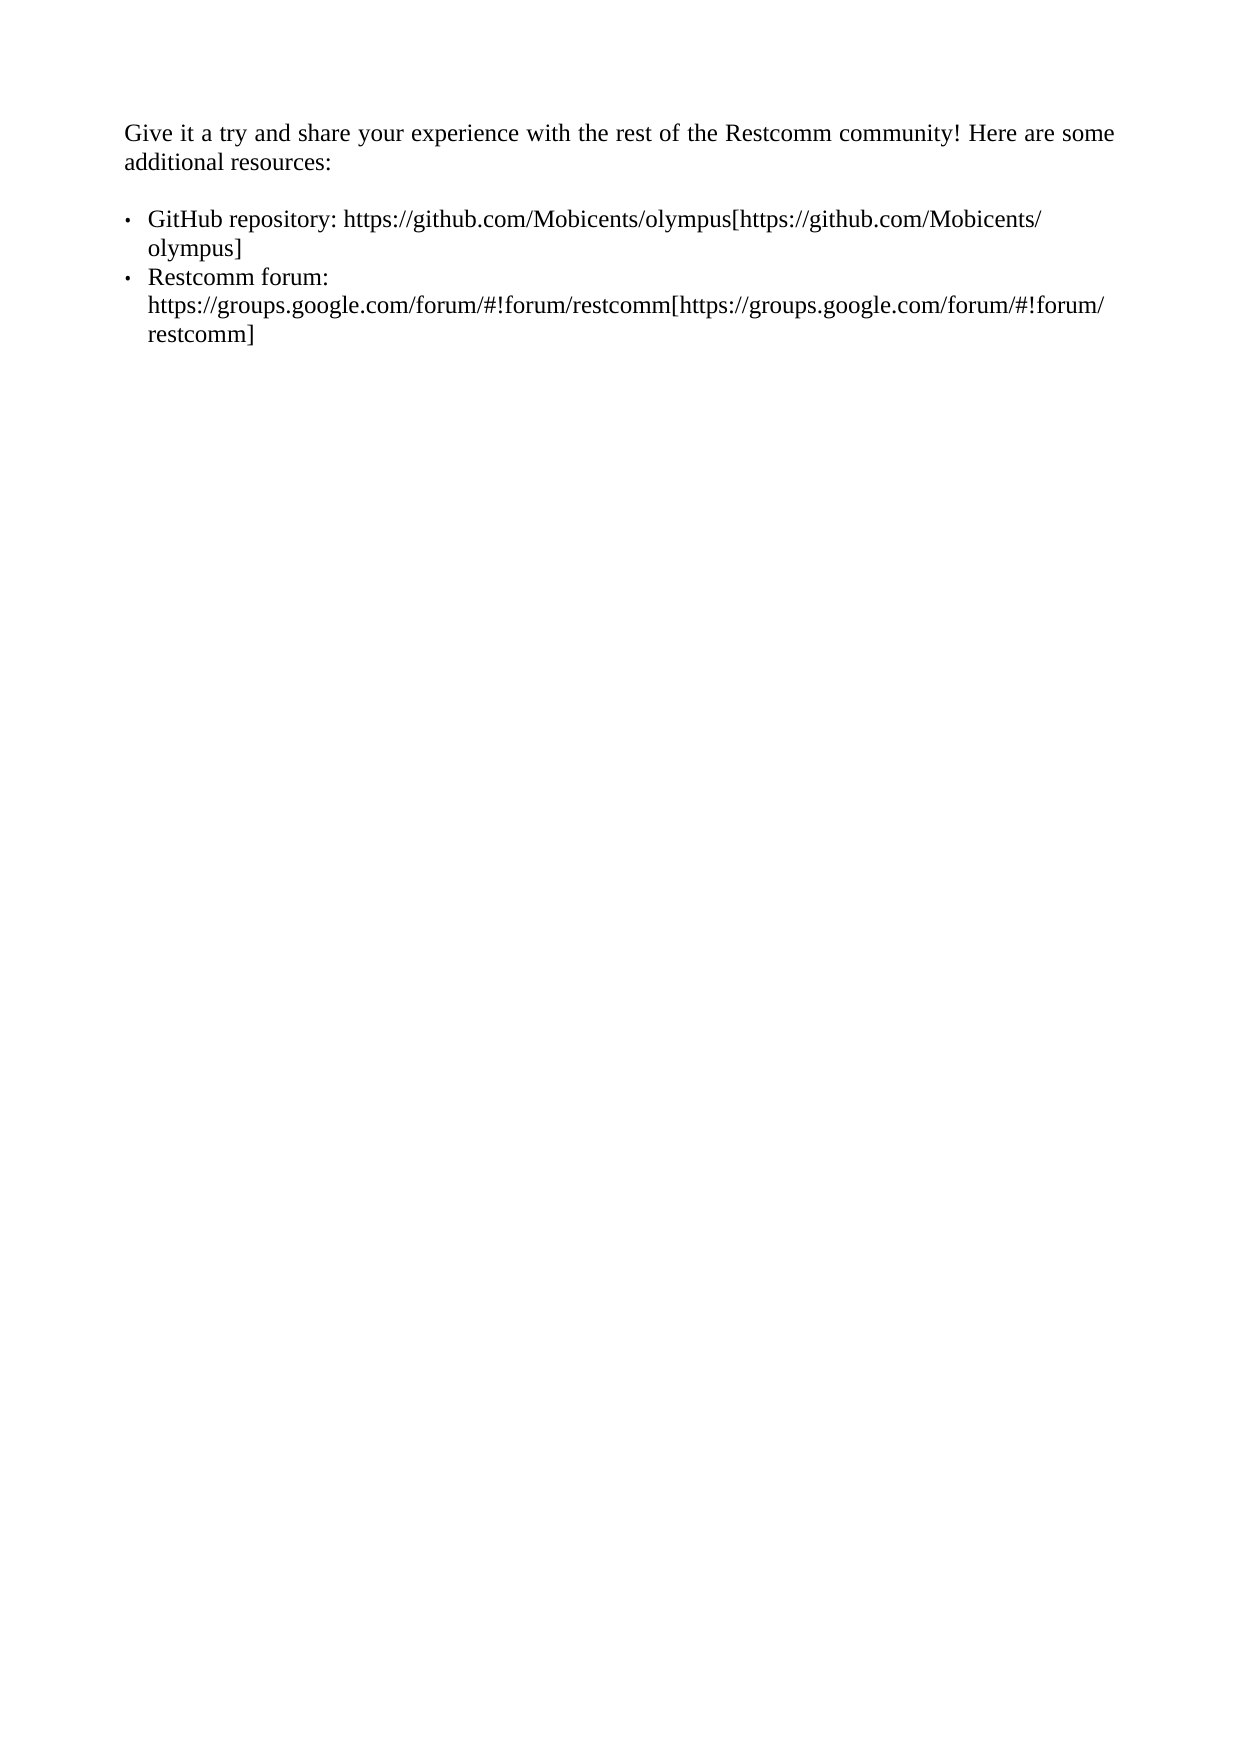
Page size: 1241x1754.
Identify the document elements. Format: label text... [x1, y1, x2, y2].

list GitHub repository: https://github.com/Mobicents/olympus[https://github.com/Mobicents/olympus] [124, 204, 1116, 262]
list Restcomm forum: https://groups.google.com/forum/#!forum/restcomm[https://groups.google.com/forum/#!forum/restcomm] [124, 262, 1116, 348]
text Give it a try and share your experience with the rest of the Restcomm community! Here are some additional resources: [124, 118, 1116, 176]
